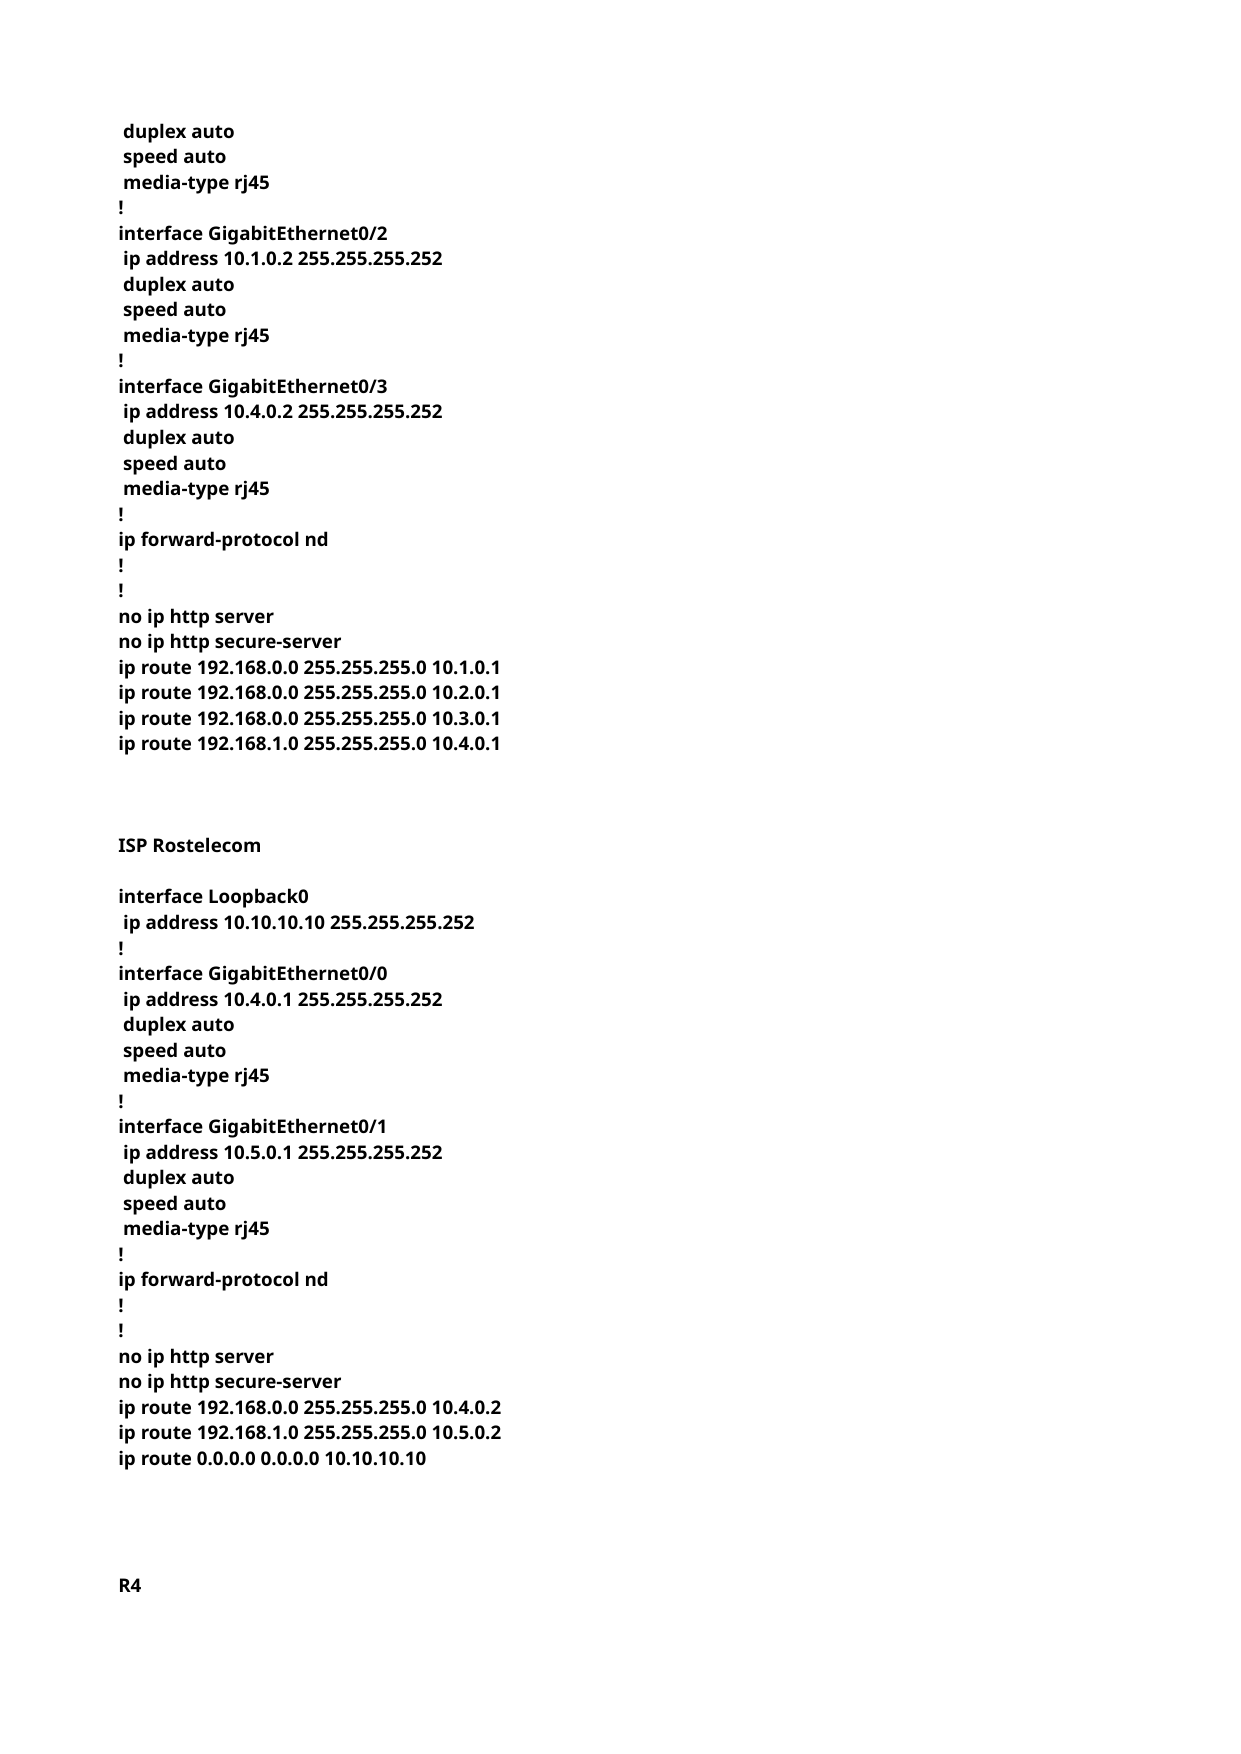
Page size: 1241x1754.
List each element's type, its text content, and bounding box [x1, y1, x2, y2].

text ! [118, 577, 1122, 603]
text duplex auto [118, 424, 1122, 450]
text ip address 10.1.0.2 255.255.255.252 [118, 246, 1122, 271]
text media-type rj45 [118, 322, 1122, 348]
text interface Loopback0 [118, 884, 1122, 909]
text no ip http server [118, 603, 1122, 628]
text no ip http server [118, 1343, 1122, 1369]
text ! [118, 552, 1122, 577]
text ip route 192.168.1.0 255.255.255.0 10.5.0.2 [118, 1420, 1122, 1445]
text duplex auto [118, 271, 1122, 297]
text interface GigabitEthernet0/3 [118, 373, 1122, 399]
text interface GigabitEthernet0/1 [118, 1113, 1122, 1139]
text ISP Rostelecom [118, 782, 1122, 858]
text duplex auto [118, 1011, 1122, 1037]
text media-type rj45 [118, 1216, 1122, 1241]
text ! [118, 1318, 1122, 1343]
text speed auto [118, 1037, 1122, 1062]
text R4 [118, 1522, 1122, 1598]
text ip route 192.168.0.0 255.255.255.0 10.3.0.1 [118, 705, 1122, 731]
text interface GigabitEthernet0/0 [118, 960, 1122, 986]
text no ip http secure-server [118, 1369, 1122, 1394]
text ip route 192.168.1.0 255.255.255.0 10.4.0.1 [118, 731, 1122, 756]
text ip address 10.4.0.2 255.255.255.252 [118, 399, 1122, 424]
text ip forward-protocol nd [118, 1267, 1122, 1292]
text ip route 192.168.0.0 255.255.255.0 10.2.0.1 [118, 679, 1122, 705]
text ! [118, 1292, 1122, 1318]
text ! [118, 935, 1122, 960]
text ip route 0.0.0.0 0.0.0.0 10.10.10.10 [118, 1445, 1122, 1471]
text no ip http secure-server [118, 628, 1122, 654]
text ip address 10.4.0.1 255.255.255.252 [118, 986, 1122, 1011]
text ! [118, 501, 1122, 526]
text duplex auto [118, 1164, 1122, 1190]
text duplex auto [118, 118, 1122, 144]
text speed auto [118, 297, 1122, 322]
text speed auto [118, 1190, 1122, 1216]
text ! [118, 1088, 1122, 1113]
text media-type rj45 [118, 475, 1122, 501]
text ip route 192.168.0.0 255.255.255.0 10.4.0.2 [118, 1394, 1122, 1420]
text media-type rj45 [118, 1062, 1122, 1088]
text ! [118, 1241, 1122, 1267]
text ip route 192.168.0.0 255.255.255.0 10.1.0.1 [118, 654, 1122, 679]
text ! [118, 195, 1122, 220]
text speed auto [118, 450, 1122, 475]
text ip address 10.10.10.10 255.255.255.252 [118, 909, 1122, 935]
text ! [118, 348, 1122, 373]
text media-type rj45 [118, 169, 1122, 195]
text interface GigabitEthernet0/2 [118, 220, 1122, 246]
text ip address 10.5.0.1 255.255.255.252 [118, 1139, 1122, 1164]
text speed auto [118, 144, 1122, 169]
text ip forward-protocol nd [118, 526, 1122, 552]
